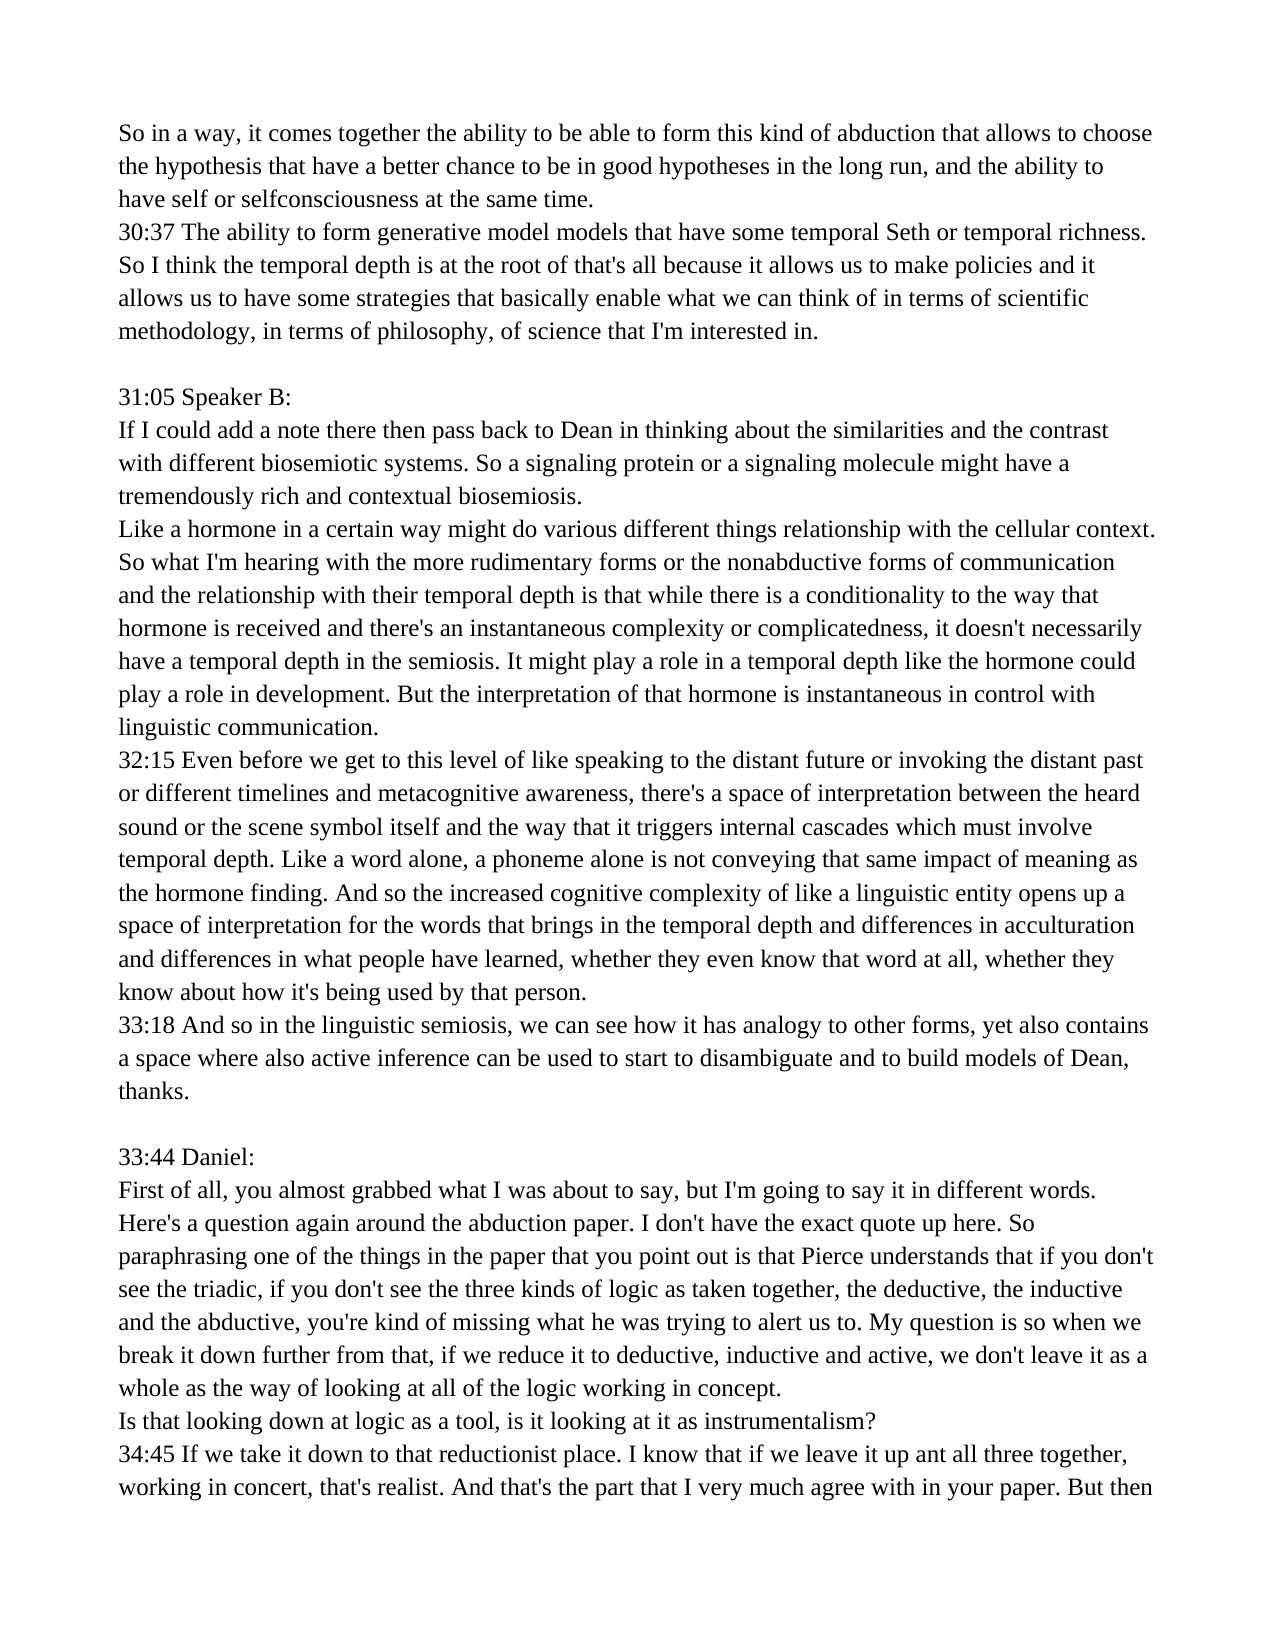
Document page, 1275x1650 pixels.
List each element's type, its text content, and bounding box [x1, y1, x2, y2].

text 33:44 Daniel: [118, 1142, 1157, 1171]
text Is that looking down at logic as a tool, is it looking at it as instrumentalism? [118, 1406, 1157, 1435]
text 32:15 Even before we get to this level of like speaking to the distant future or invoking the distant past or different timelines and metacognitive awareness, there's a space of interpretation between the heard sound or the scene symbol itself and the way that it triggers internal cascades which must involve temporal depth. Like a word alone, a phoneme alone is not conveying that same impact of meaning as the hormone finding. And so the increased cognitive complexity of like a linguistic entity opens up a space of interpretation for the words that brings in the temporal depth and differences in acculturation and differences in what people have learned, whether they even know that word at all, whether they know about how it's being used by that person. [118, 746, 1157, 1005]
text 34:45 If we take it down to that reductionist place. I know that if we leave it up ant all three together, working in concert, that's realist. And that's the part that I very much agree with in your paper. But then [118, 1439, 1157, 1501]
text First of all, you almost grabbed what I was about to say, but I'm going to say it in different words. [118, 1175, 1157, 1203]
text Like a hormone in a certain way might do various different things relationship with the cellular context. So what I'm hearing with the more rudimentary forms or the nonabductive forms of communication and the relationship with their temporal depth is that while there is a conditionality to the way that hormone is received and there's an instantaneous complexity or complicatedness, it doesn't necessarily have a temporal depth in the semiosis. It might play a role in a temporal depth like the hormone could play a role in development. But the interpretation of that hormone is instantaneous in control with linguistic communication. [118, 514, 1157, 741]
text Here's a question again around the abduction paper. I don't have the exact quote up here. So paraphrasing one of the things in the paper that you point out is that Pierce understands that if you don't see the triadic, if you don't see the three kinds of logic as taken together, the deductive, the inductive and the abductive, you're kind of missing what he was trying to alert us to. My question is so when we break it down further from that, if we reduce it to deductive, inductive and active, we don't leave it as a whole as the way of looking at all of the logic working in concept. [118, 1208, 1157, 1402]
text 30:37 The ability to form generative model models that have some temporal Seth or temporal richness. So I think the temporal depth is at the root of that's all because it allows us to make policies and it allows us to have some strategies that basically enable what we can think of in terms of scientific methodology, in terms of philosophy, of science that I'm interested in. [118, 217, 1157, 345]
text So in a way, it comes together the ability to be able to form this kind of abduction that allows to choose the hypothesis that have a better chance to be in good hypotheses in the long run, and the ability to have self or selfconsciousness at the same time. [118, 118, 1157, 213]
text 33:18 And so in the linguistic semiosis, we can see how it has analogy to other forms, yet also contains a space where also active inference can be used to start to disambiguate and to build models of Dean, thanks. [118, 1010, 1157, 1104]
text 31:05 Speaker B: [118, 382, 1157, 411]
text If I could add a note there then pass back to Dean in thinking about the similarities and the contrast with different biosemiotic systems. So a signaling protein or a signaling molecule might have a tremendously rich and contextual biosemiosis. [118, 415, 1157, 510]
